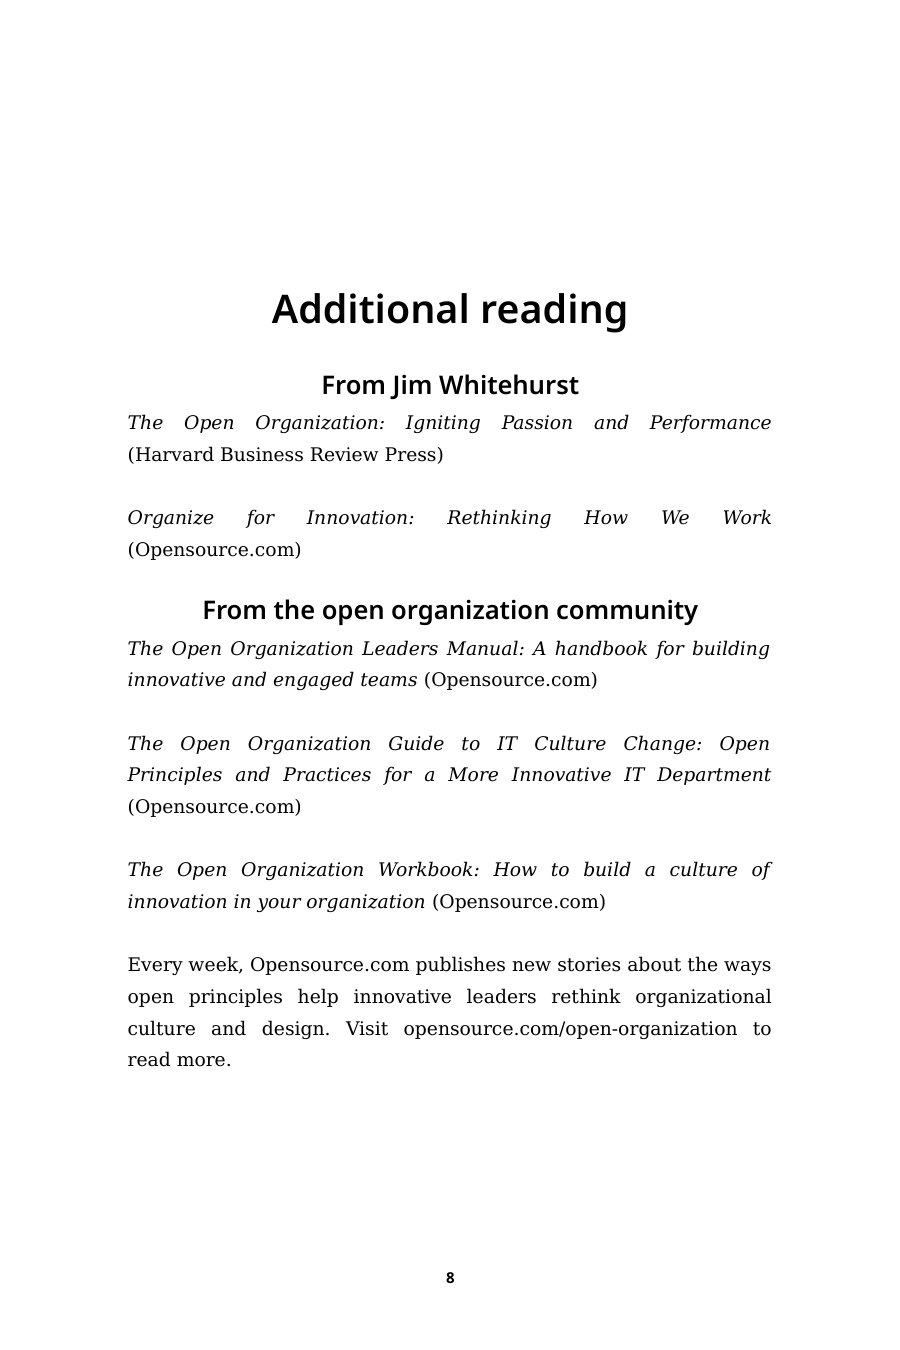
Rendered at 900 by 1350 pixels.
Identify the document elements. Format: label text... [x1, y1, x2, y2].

text Organize for Innovation: Rethinking How We Work (Opensource.com) [127, 507, 772, 561]
text The Open Organization Leaders Manual: A handbook for building innovative and engaged teams (Opensource.com) [127, 638, 772, 691]
text The Open Organization Guide to IT Culture Change: Open Principles and Practices for a More Innovative IT Department (Opensource.com) [127, 733, 772, 818]
text The Open Organization Workbook: How to build a culture of innovation in your organization (Opensource.com) [127, 859, 772, 913]
subtitle From Jim Whitehurst [127, 371, 772, 400]
text Every week, Opensource.com publishes new stories about the ways open principles help innovative leaders rethink organizational culture and design. Visit opensource.com/open-organization to read more. [127, 954, 772, 1071]
subtitle From the open organization community [127, 596, 772, 625]
text The Open Organization: Igniting Passion and Performance (Harvard Business Review Press) [127, 412, 772, 466]
subtitle Additional reading [127, 287, 772, 333]
